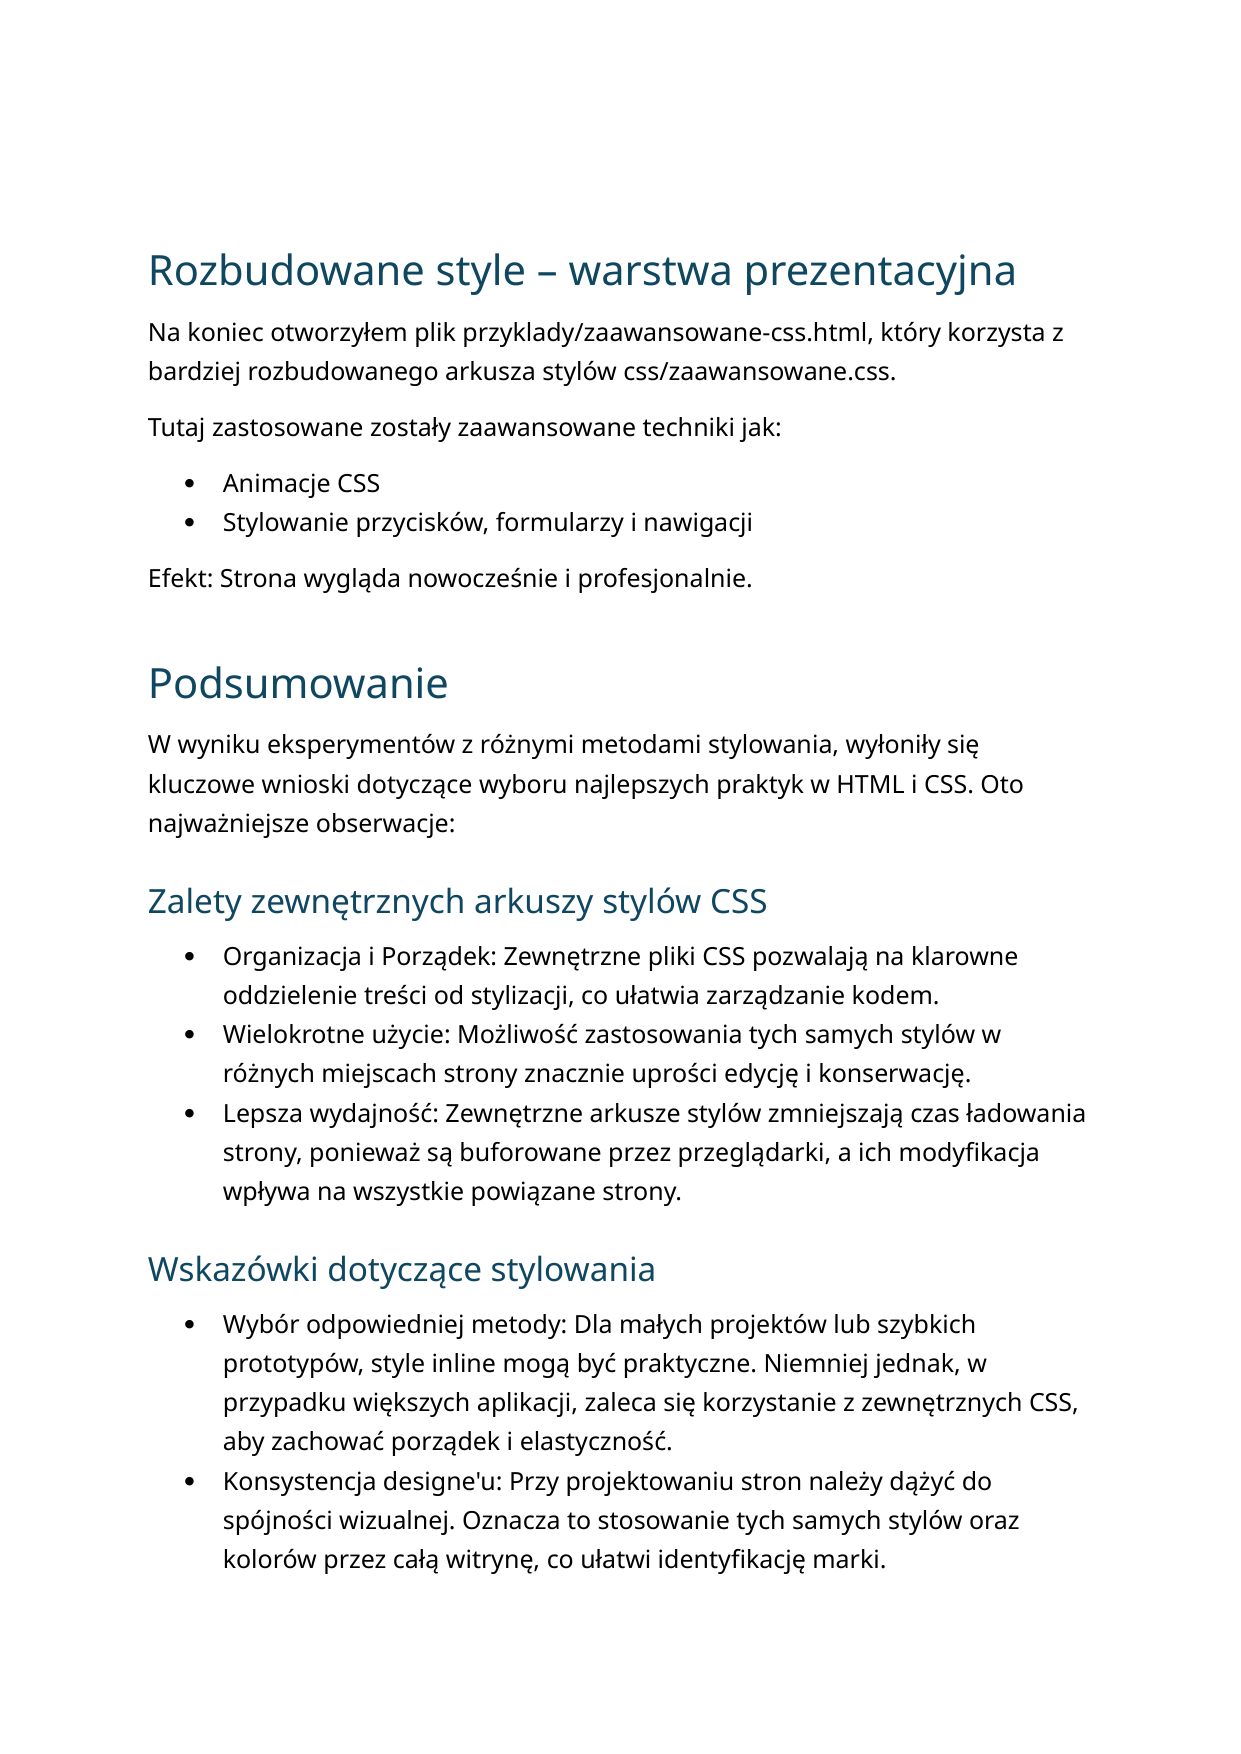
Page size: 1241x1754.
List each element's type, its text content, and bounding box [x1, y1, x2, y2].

subtitle Rozbudowane style – warstwa prezentacyjna [148, 241, 1093, 298]
list Wielokrotne użycie: Możliwość zastosowania tych samych stylów w różnych miejscach strony znacznie uprości edycję i konserwację. [185, 1017, 1093, 1090]
list Animacje CSS [185, 465, 1093, 499]
text W wyniku eksperymentów z różnymi metodami stylowania, wyłoniły się kluczowe wnioski dotyczące wyboru najlepszych praktyk w HTML i CSS. Oto najważniejsze obserwacje: [148, 727, 1093, 839]
list Organizacja i Porządek: Zewnętrzne pliki CSS pozwalają na klarowne oddzielenie treści od stylizacji, co ułatwia zarządzanie kodem. [185, 938, 1093, 1012]
list Lepsza wydajność: Zewnętrzne arkusze stylów zmniejszają czas ładowania strony, ponieważ są buforowane przez przeglądarki, a ich modyfikacja wpływa na wszystkie powiązane strony. [185, 1095, 1093, 1208]
list Stylowanie przycisków, formularzy i nawigacji [185, 504, 1093, 538]
subtitle Podsumowanie [148, 654, 1093, 710]
text Efekt: Strona wygląda nowocześnie i profesjonalnie. [148, 560, 1093, 594]
list Konsystencja designe'u: Przy projektowaniu stron należy dążyć do spójności wizualnej. Oznacza to stosowanie tych samych stylów oraz kolorów przez całą witrynę, co ułatwi identyfikację marki. [185, 1463, 1093, 1576]
text Tutaj zastosowane zostały zaawansowane techniki jak: [148, 409, 1093, 443]
subtitle Zalety zewnętrznych arkuszy stylów CSS [148, 878, 1093, 923]
text Na koniec otworzyłem plik przyklady/zaawansowane-css.html, który korzysta z bardziej rozbudowanego arkusza stylów css/zaawansowane.css. [148, 314, 1093, 388]
list Wybór odpowiedniej metody: Dla małych projektów lub szybkich prototypów, style inline mogą być praktyczne. Niemniej jednak, w przypadku większych aplikacji, zaleca się korzystanie z zewnętrznych CSS, aby zachować porządek i elastyczność. [185, 1307, 1093, 1458]
subtitle Wskazówki dotyczące stylowania [148, 1246, 1093, 1291]
